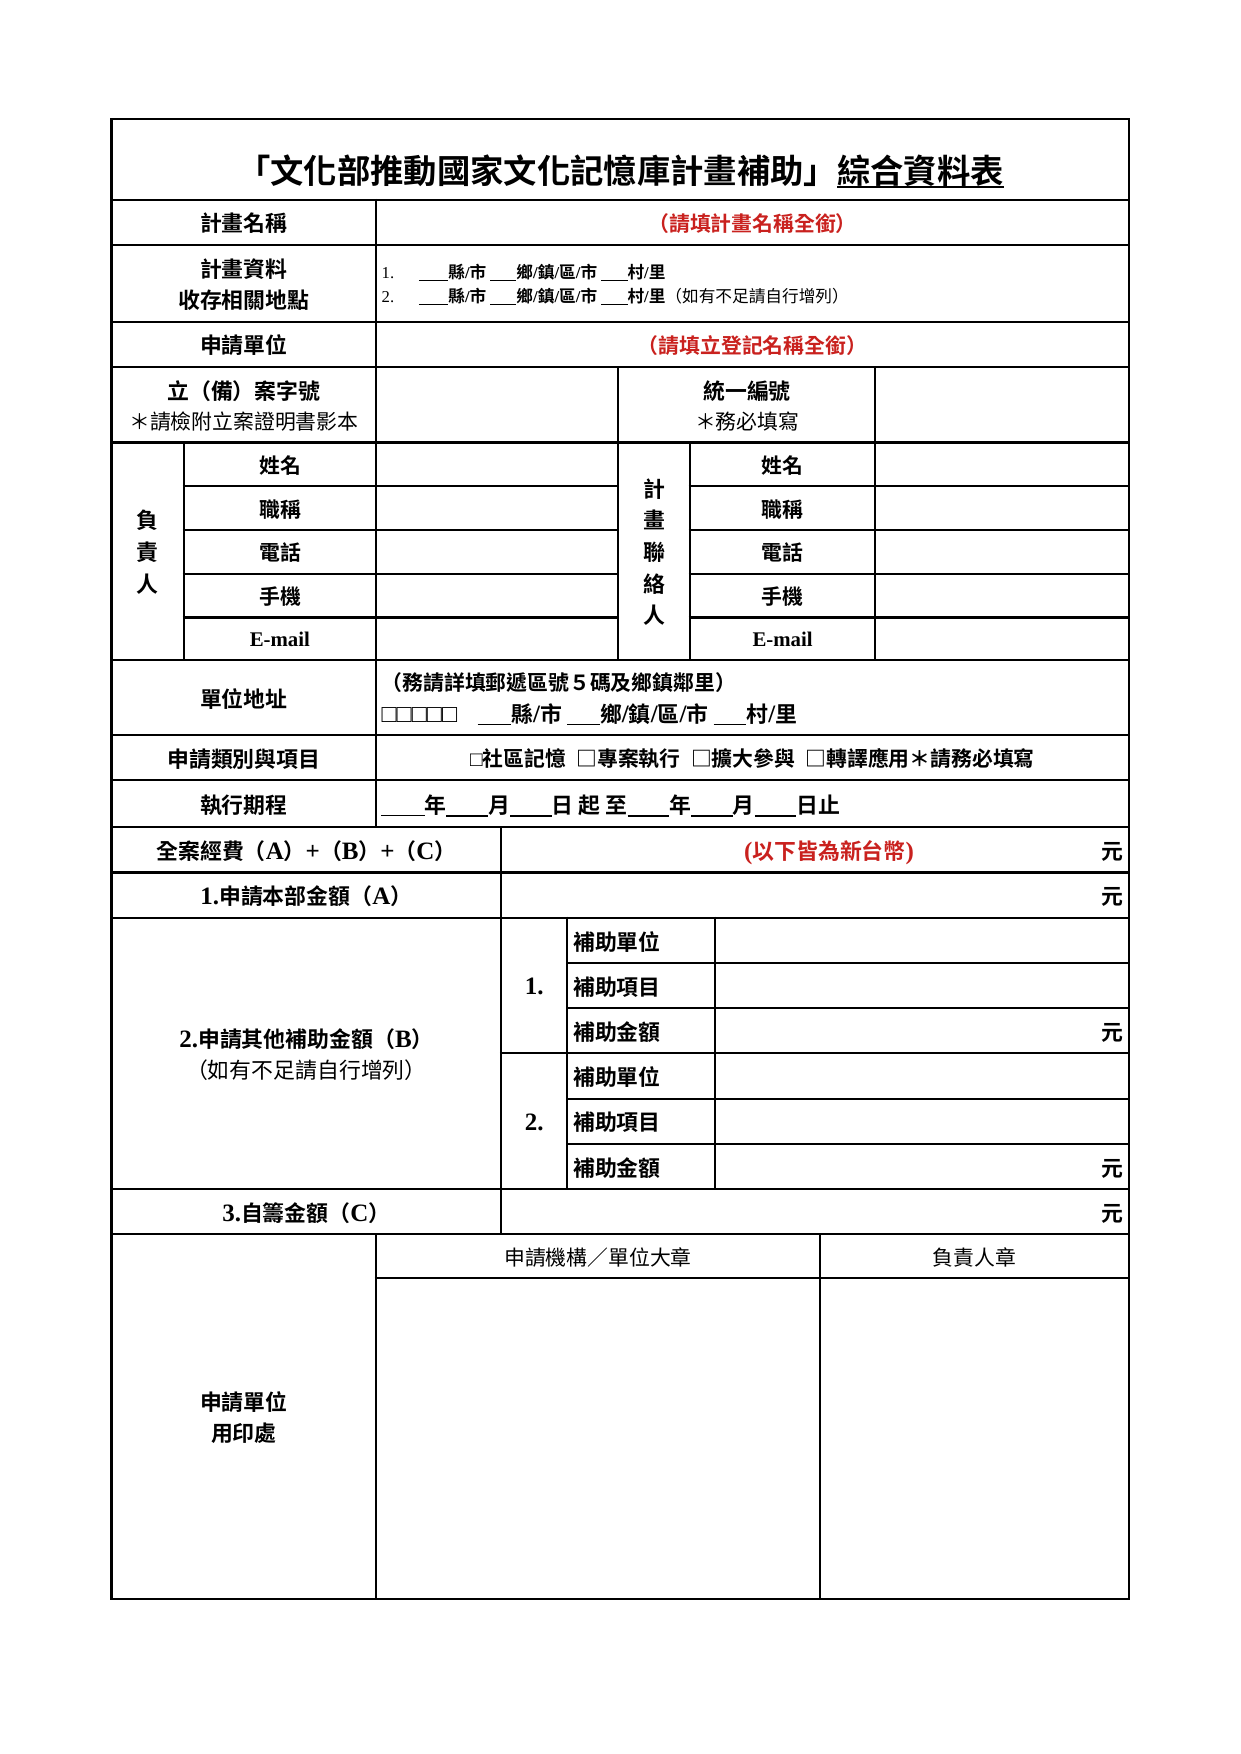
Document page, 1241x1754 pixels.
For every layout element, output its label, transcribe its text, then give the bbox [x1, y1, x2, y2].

table_cell [876, 619, 1128, 659]
table_cell 計畫名稱 [113, 201, 375, 244]
table_cell 申請機構／單位大章 [377, 1235, 819, 1277]
table_cell （請填計畫名稱全銜） [377, 201, 1128, 244]
table_cell [876, 487, 1128, 529]
table_cell [716, 1100, 1128, 1143]
table_cell 縣/市 鄉/鎮/區/市 村/里 縣/市 鄉/鎮/區/市 村/里（如有不足請自行增列） [377, 246, 1128, 321]
table_cell [876, 575, 1128, 616]
table_cell 立（備）案字號 ＊請檢附立案證明書影本 [113, 368, 375, 441]
table_cell E-mail [185, 619, 375, 659]
table_cell [716, 1054, 1128, 1097]
table_cell 補助項目 [568, 1100, 714, 1143]
table_cell 姓名 [185, 444, 375, 485]
table_cell 元 [502, 1190, 1128, 1233]
table_cell 姓名 [691, 444, 874, 485]
table_cell 全案經費（A）+（B）+（C） [113, 828, 500, 871]
table_cell [821, 1279, 1128, 1598]
table_cell (以下皆為新台幣) 元 [502, 828, 1128, 871]
table_cell 電話 [691, 531, 874, 573]
table_cell 單位地址 [113, 661, 375, 734]
table_cell 申請單位 [113, 323, 375, 366]
table_cell [876, 531, 1128, 573]
table_cell [377, 444, 617, 485]
table_cell 負責人 [113, 444, 183, 659]
table_cell 職稱 [185, 487, 375, 529]
table_cell E-mail [691, 619, 874, 659]
table_cell 元 [716, 1009, 1128, 1052]
table_cell 電話 [185, 531, 375, 573]
table_cell 執行期程 [113, 781, 375, 826]
table_cell [876, 444, 1128, 485]
table_cell 元 [502, 874, 1128, 917]
table_cell 申請類別與項目 [113, 736, 375, 779]
table_cell 年 月 日 起 至 年 月 日止 [377, 781, 1128, 826]
table_cell [716, 964, 1128, 1007]
table_cell [377, 487, 617, 529]
table_cell 2.申請其他補助金額（B） （如有不足請自行增列） [113, 919, 500, 1188]
table_cell [377, 531, 617, 573]
table_cell 計畫聯絡人 [619, 444, 689, 659]
table_cell [377, 368, 617, 441]
table_header 「文化部推動國家文化記憶庫計畫補助」綜合資料表 [113, 120, 1128, 199]
table_cell 負責人章 [821, 1235, 1128, 1277]
table_cell 計畫資料 收存相關地點 [113, 246, 375, 321]
table_cell 申請單位 用印處 [113, 1235, 375, 1598]
table_cell 補助金額 [568, 1009, 714, 1052]
table_cell [377, 575, 617, 616]
table_cell [377, 1279, 819, 1598]
table_cell 1. [502, 919, 566, 1052]
table_cell 補助金額 [568, 1145, 714, 1188]
table_cell 職稱 [691, 487, 874, 529]
table_cell 補助項目 [568, 964, 714, 1007]
table_cell （請填立登記名稱全銜） [377, 323, 1128, 366]
table_cell 補助單位 [568, 919, 714, 962]
table_cell [377, 619, 617, 659]
table_cell 手機 [185, 575, 375, 616]
table_cell 元 [716, 1145, 1128, 1188]
table_cell （務請詳填郵遞區號５碼及鄉鎮鄰里） □□□□□ 縣/市 鄉/鎮/區/市 村/里 [377, 661, 1128, 734]
table_cell [716, 919, 1128, 962]
table_cell 3.自籌金額（C） [113, 1190, 500, 1233]
table_cell 1.申請本部金額（A） [113, 874, 500, 917]
table_cell [876, 368, 1128, 441]
table_cell 手機 [691, 575, 874, 616]
table_cell 補助單位 [568, 1054, 714, 1097]
table_cell 2. [502, 1054, 566, 1188]
table_cell 統一編號 ＊務必填寫 [619, 368, 874, 441]
table_cell □社區記憶 □專案執行 □擴大參與 □轉譯應用＊請務必填寫 [377, 736, 1128, 779]
